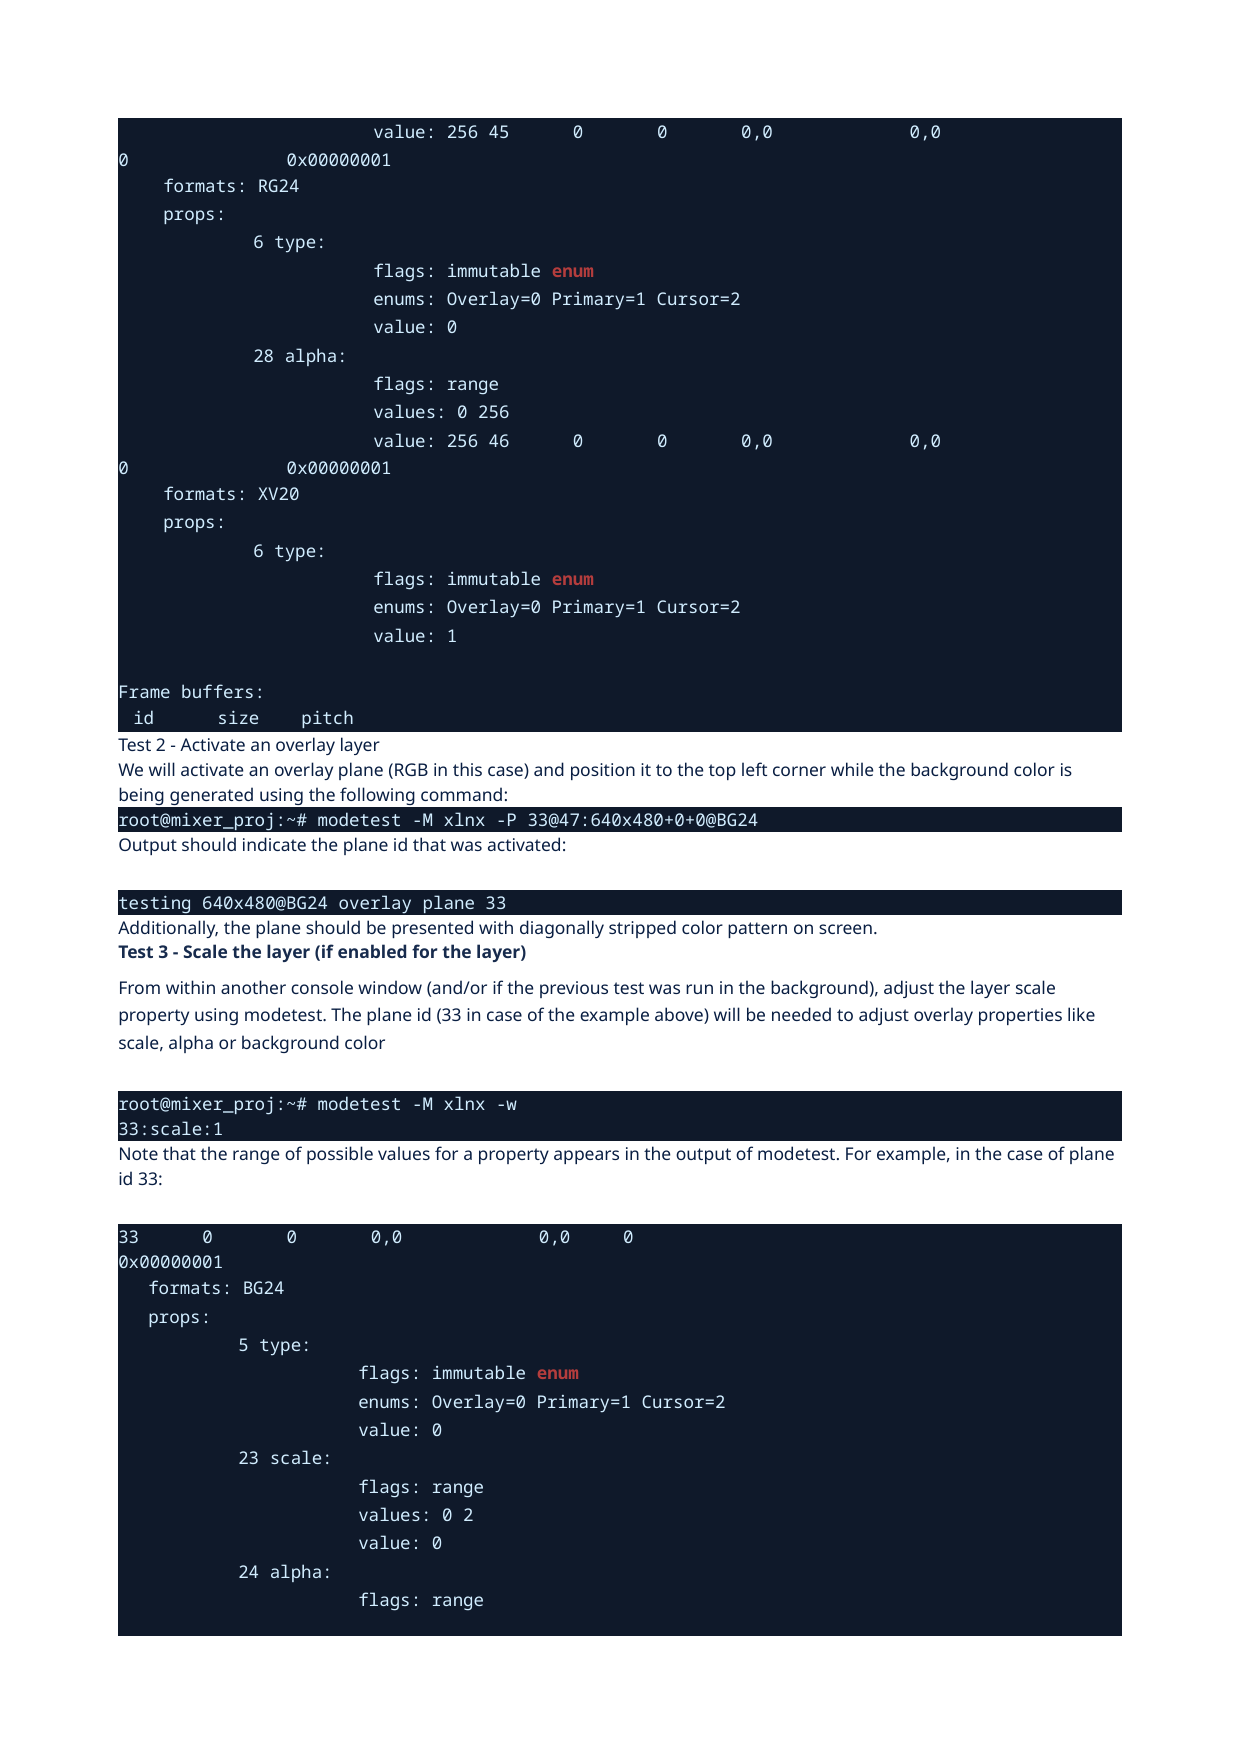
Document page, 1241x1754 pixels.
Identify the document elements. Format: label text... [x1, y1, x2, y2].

text Test 2 - Activate an overlay layer [118, 732, 1122, 757]
text Note that the range of possible values for a property appears in the output of modetest. For example, in the case of plane id 33: [118, 1141, 1122, 1191]
table_header testing 640x480@BG24 overlay plane 33 [118, 890, 827, 915]
table_header root@mixer_proj:~# modetest -M xlnx -P 33@47:640x480+0+0@BG24 [118, 807, 1116, 832]
table_header 33 0 0 0,0 0,0 0 0x00000001 formats: BG24 props: 5 type: flags: immutable enum enums: Overlay=0 Primary=1 Cursor=2 value: 0 23 scale: flags: range values: 0 2 value: 0 24 alpha: flags: range [118, 1224, 871, 1614]
text Output should indicate the plane id that was activated: [118, 832, 1122, 857]
text Additionally, the plane should be presented with diagonally stripped color pattern on screen. [118, 915, 1122, 940]
text From within another console window (and/or if the previous test was run in the background), adjust the layer scale property using modetest. The plane id (33 in case of the example above) will be needed to adjust overlay properties like scale, alpha or background color [118, 976, 1122, 1054]
table_header value: 256 45 0 0 0,0 0,0 0 0x00000001 formats: RG24 props: 6 type: flags: immutable enum enums: Overlay=0 Primary=1 Cursor=2 value: 0 28 alpha: flags: range values: 0 256 value: 256 46 0 0 0,0 0,0 0 0x00000001 formats: XV20 props: 6 type: flags: immutable enum enums: Overlay=0 Primary=1 Cursor=2 value: 1 Frame buffers: id size pitch [118, 118, 1122, 732]
subtitle Test 3 - Scale the layer (if enabled for the layer) [118, 940, 1122, 964]
text We will activate an overlay plane (RGB in this case) and position it to the top left corner while the background color is being generated using the following command: [118, 757, 1122, 807]
table_header root@mixer_proj:~# modetest -M xlnx -w 33:scale:1 [118, 1091, 627, 1141]
